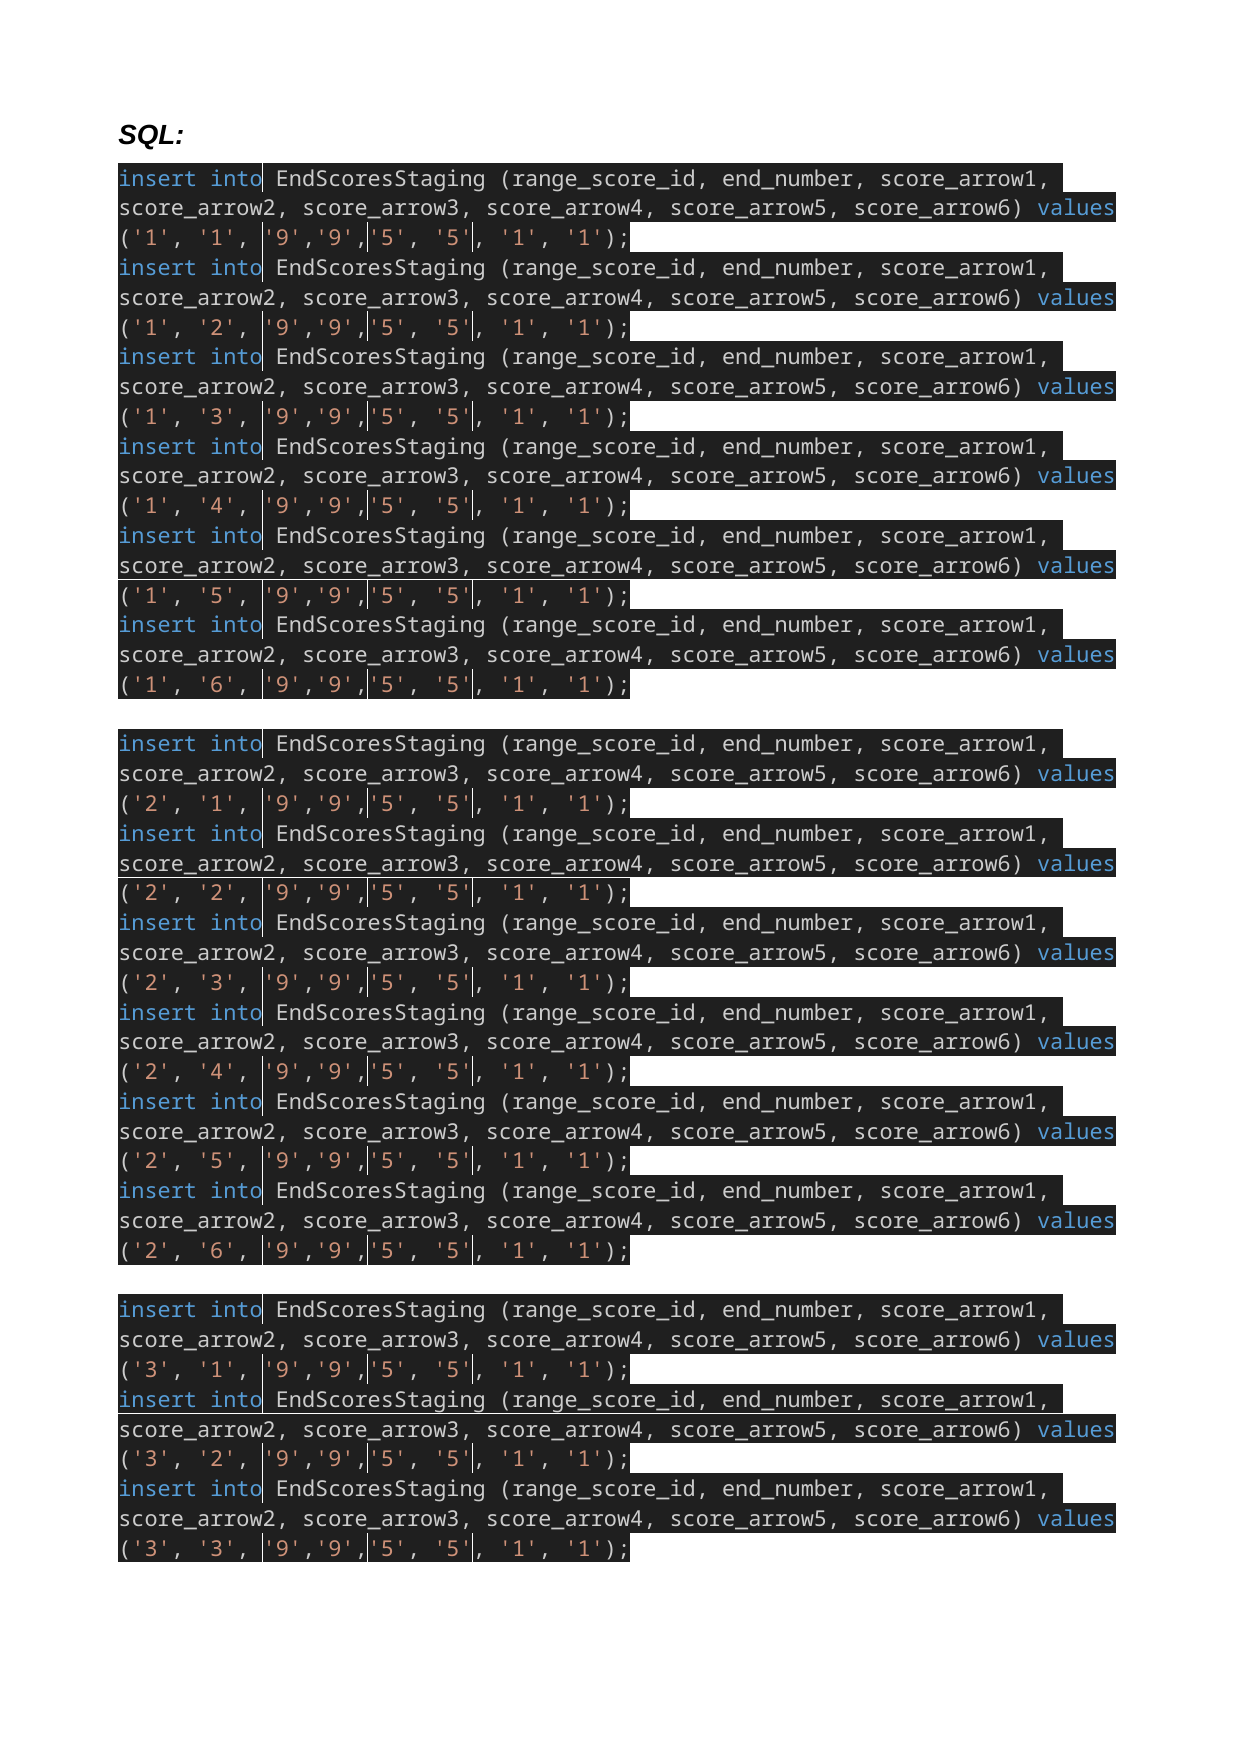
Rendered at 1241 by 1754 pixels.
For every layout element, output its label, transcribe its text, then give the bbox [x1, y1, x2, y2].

text insert into EndScoresStaging (range_score_id, end_number, score_arrow1, score_arrow2, score_arrow3, score_arrow4, score_arrow5, score_arrow6) values ('2', '5', '9','9','5', '5', '1', '1'); [118, 1086, 1122, 1175]
text insert into EndScoresStaging (range_score_id, end_number, score_arrow1, score_arrow2, score_arrow3, score_arrow4, score_arrow5, score_arrow6) values ('1', '2', '9','9','5', '5', '1', '1'); [118, 252, 1122, 341]
text insert into EndScoresStaging (range_score_id, end_number, score_arrow1, score_arrow2, score_arrow3, score_arrow4, score_arrow5, score_arrow6) values ('3', '2', '9','9','5', '5', '1', '1'); [118, 1384, 1122, 1473]
text insert into EndScoresStaging (range_score_id, end_number, score_arrow1, score_arrow2, score_arrow3, score_arrow4, score_arrow5, score_arrow6) values ('2', '4', '9','9','5', '5', '1', '1'); [118, 997, 1122, 1086]
text insert into EndScoresStaging (range_score_id, end_number, score_arrow1, score_arrow2, score_arrow3, score_arrow4, score_arrow5, score_arrow6) values ('2', '3', '9','9','5', '5', '1', '1'); [118, 907, 1122, 997]
text insert into EndScoresStaging (range_score_id, end_number, score_arrow1, score_arrow2, score_arrow3, score_arrow4, score_arrow5, score_arrow6) values ('1', '4', '9','9','5', '5', '1', '1'); [118, 431, 1122, 520]
text insert into EndScoresStaging (range_score_id, end_number, score_arrow1, score_arrow2, score_arrow3, score_arrow4, score_arrow5, score_arrow6) values ('2', '1', '9','9','5', '5', '1', '1'); [118, 728, 1122, 818]
text insert into EndScoresStaging (range_score_id, end_number, score_arrow1, score_arrow2, score_arrow3, score_arrow4, score_arrow5, score_arrow6) values ('1', '6', '9','9','5', '5', '1', '1'); [118, 609, 1122, 699]
text insert into EndScoresStaging (range_score_id, end_number, score_arrow1, score_arrow2, score_arrow3, score_arrow4, score_arrow5, score_arrow6) values ('3', '3', '9','9','5', '5', '1', '1'); [118, 1473, 1122, 1562]
text insert into EndScoresStaging (range_score_id, end_number, score_arrow1, score_arrow2, score_arrow3, score_arrow4, score_arrow5, score_arrow6) values ('3', '1', '9','9','5', '5', '1', '1'); [118, 1294, 1122, 1384]
subtitle SQL: [118, 118, 1122, 150]
text insert into EndScoresStaging (range_score_id, end_number, score_arrow1, score_arrow2, score_arrow3, score_arrow4, score_arrow5, score_arrow6) values ('1', '1', '9','9','5', '5', '1', '1'); [118, 162, 1122, 252]
text insert into EndScoresStaging (range_score_id, end_number, score_arrow1, score_arrow2, score_arrow3, score_arrow4, score_arrow5, score_arrow6) values ('2', '6', '9','9','5', '5', '1', '1'); [118, 1175, 1122, 1265]
text insert into EndScoresStaging (range_score_id, end_number, score_arrow1, score_arrow2, score_arrow3, score_arrow4, score_arrow5, score_arrow6) values ('1', '5', '9','9','5', '5', '1', '1'); [118, 520, 1122, 609]
text insert into EndScoresStaging (range_score_id, end_number, score_arrow1, score_arrow2, score_arrow3, score_arrow4, score_arrow5, score_arrow6) values ('1', '3', '9','9','5', '5', '1', '1'); [118, 341, 1122, 431]
text insert into EndScoresStaging (range_score_id, end_number, score_arrow1, score_arrow2, score_arrow3, score_arrow4, score_arrow5, score_arrow6) values ('2', '2', '9','9','5', '5', '1', '1'); [118, 818, 1122, 907]
